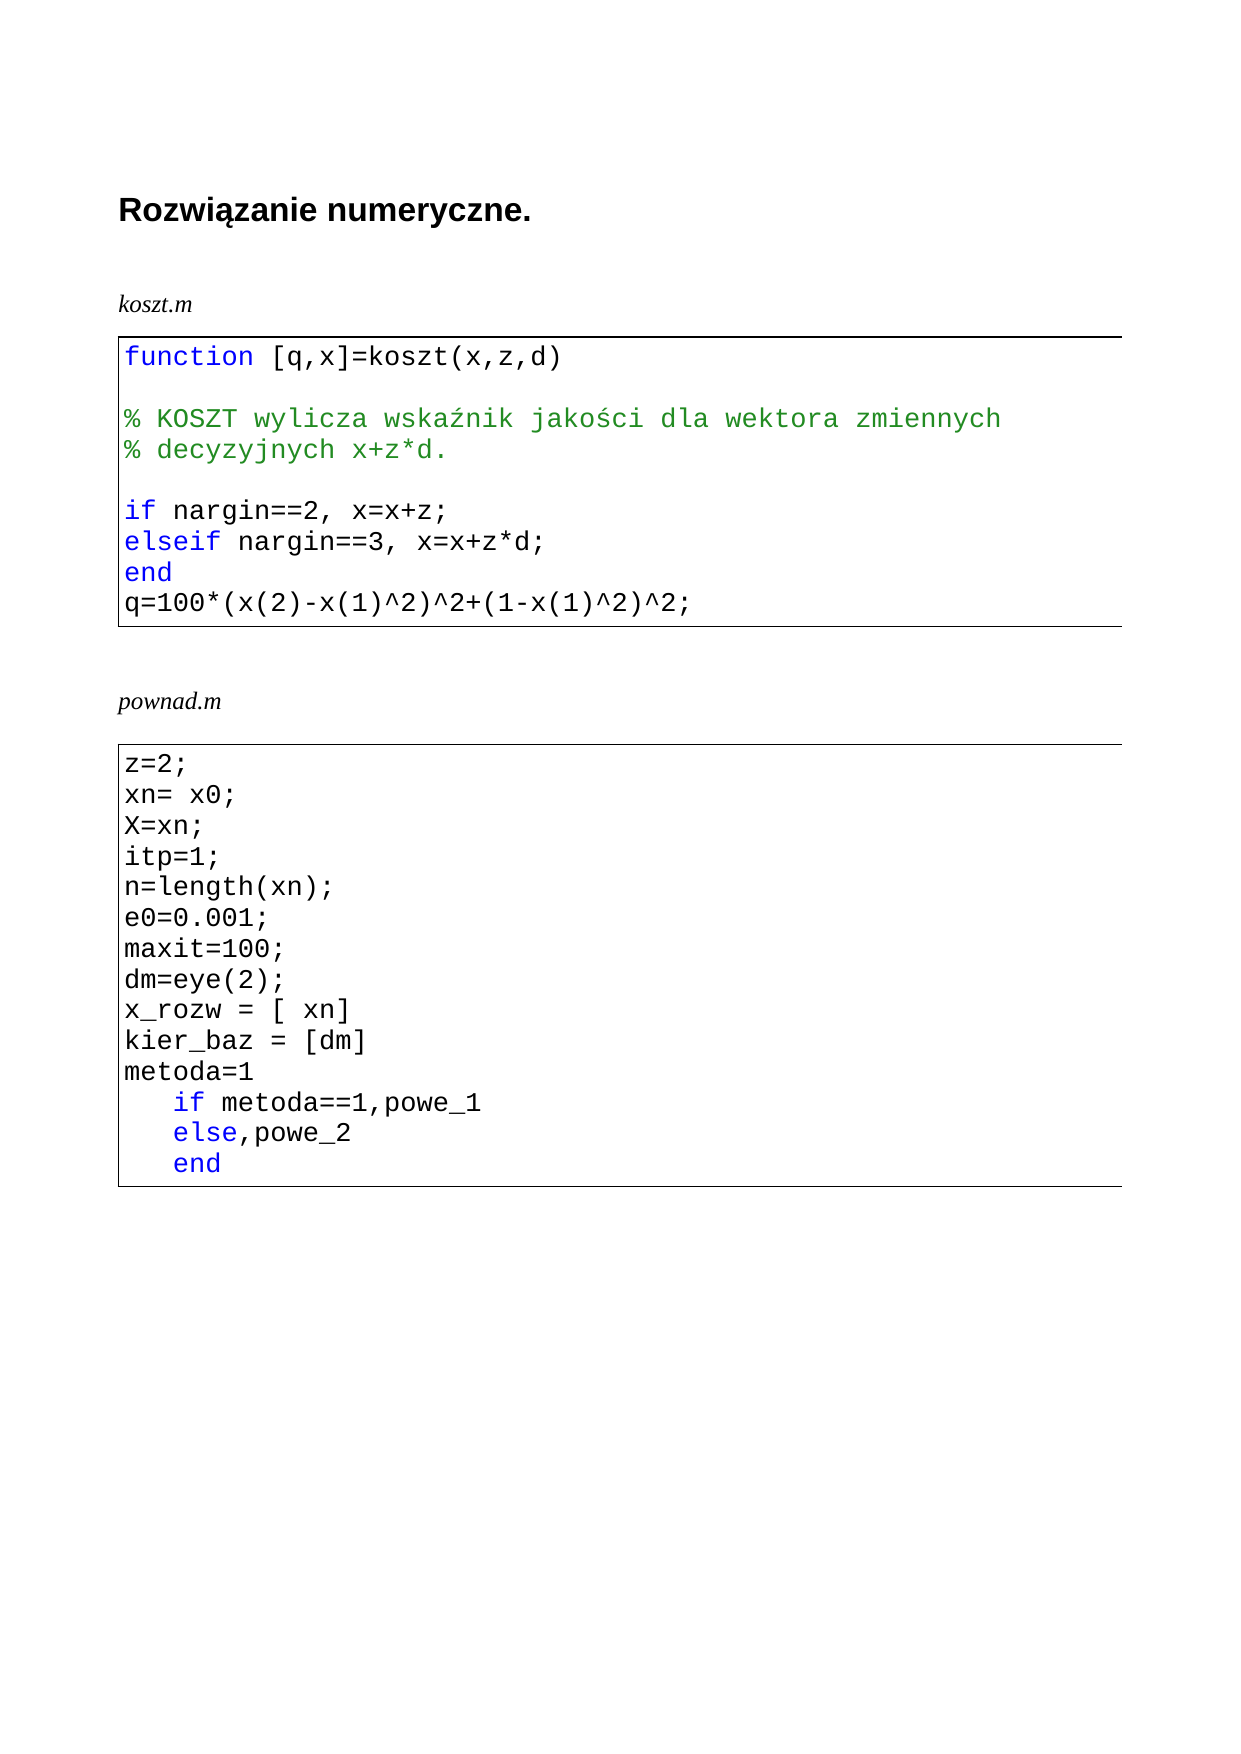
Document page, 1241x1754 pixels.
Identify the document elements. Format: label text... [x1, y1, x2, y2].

text pownad.m [118, 686, 1122, 715]
subtitle Rozwiązanie numeryczne. [118, 190, 1122, 229]
text koszt.m [118, 289, 1122, 318]
table_header z=2; xn= x0; X=xn; itp=1; n=length(xn); e0=0.001; maxit=100; dm=eye(2); x_rozw = [ xn] kier_baz = [dm] metoda=1 if metoda==1,powe_1 else,powe_2 end [119, 745, 1122, 1186]
table_header function [q,x]=koszt(x,z,d) % KOSZT wylicza wskaźnik jakości dla wektora zmiennych % decyzyjnych x+z*d. if nargin==2, x=x+z; elseif nargin==3, x=x+z*d; end q=100*(x(2)-x(1)^2)^2+(1-x(1)^2)^2; [119, 338, 1122, 626]
